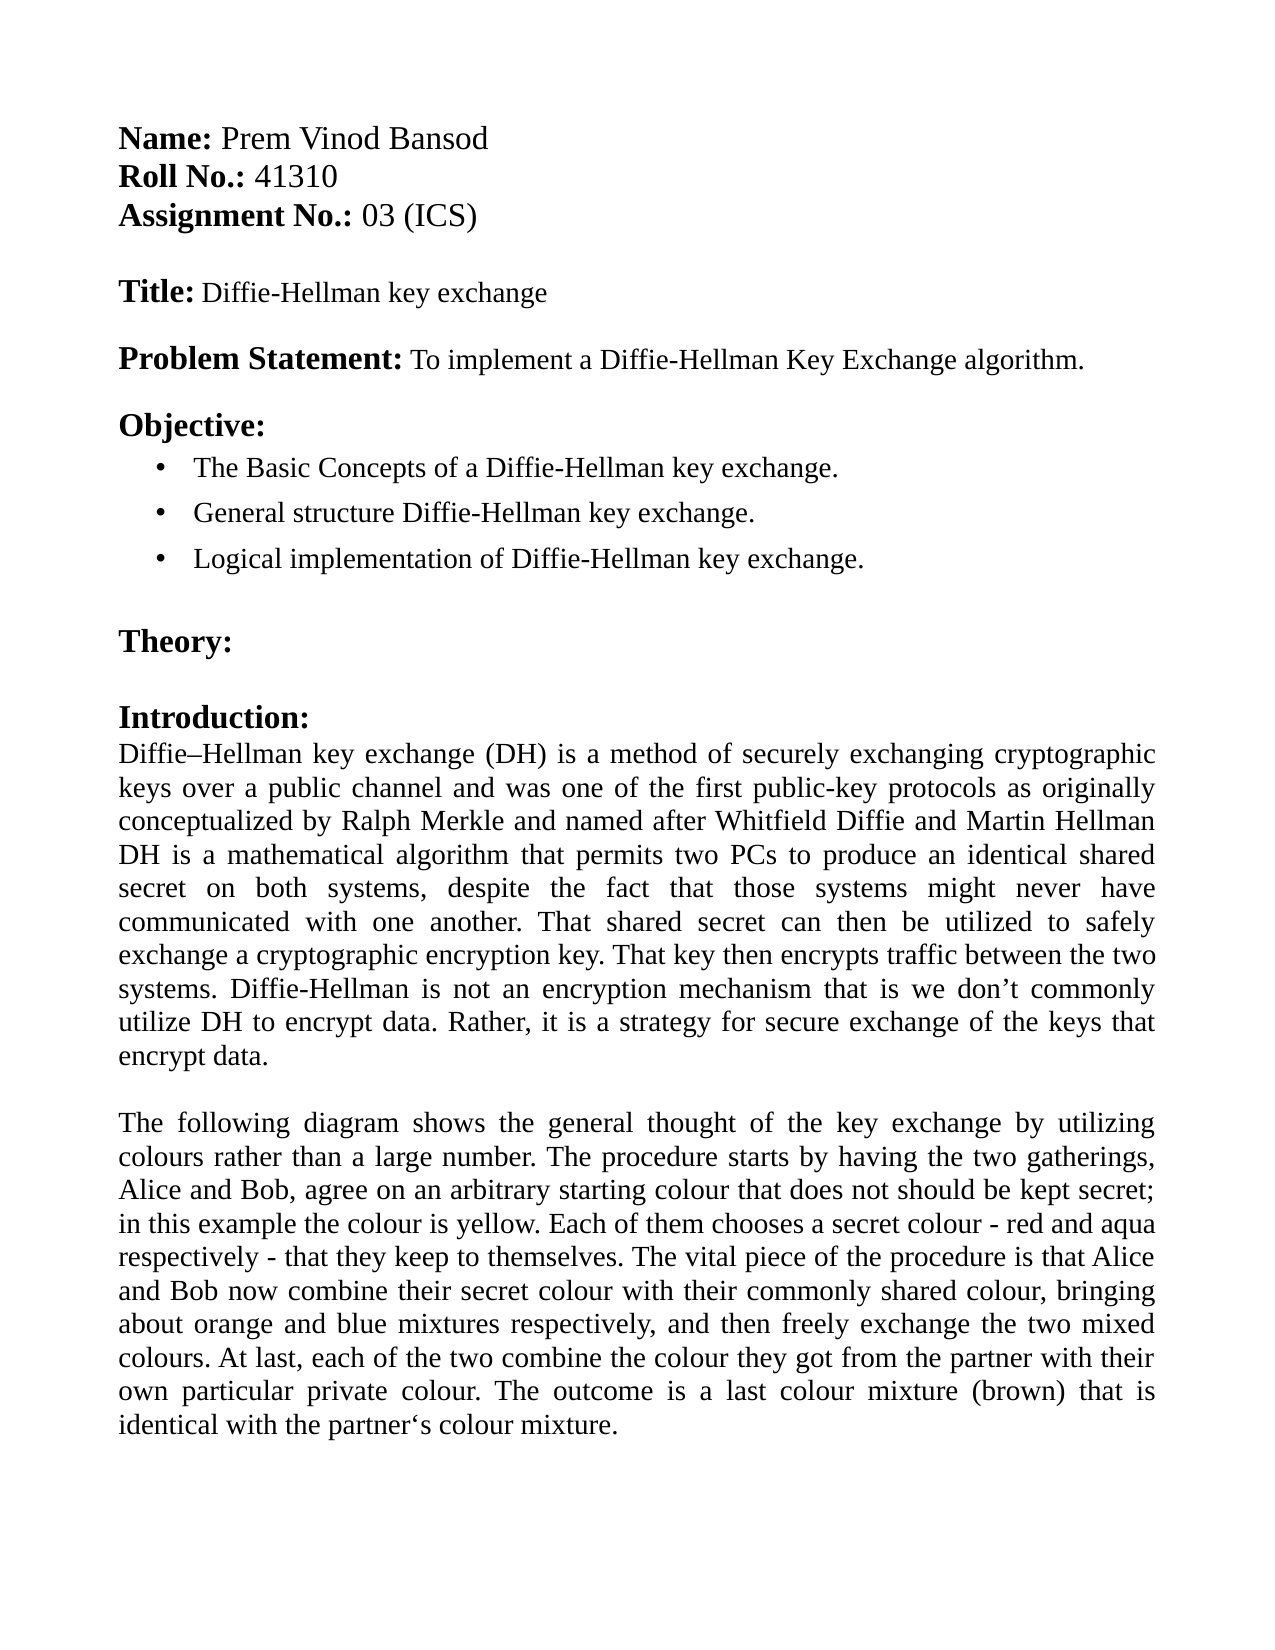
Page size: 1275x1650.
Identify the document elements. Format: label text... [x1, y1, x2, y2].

text Objective: [118, 406, 1157, 444]
text Introduction: [118, 698, 1157, 736]
list General structure Diffie-Hellman key exchange. [156, 495, 1157, 529]
text Theory: [118, 621, 1157, 659]
text Assignment No.: 03 (ICS) [118, 195, 1157, 233]
text Problem Statement: To implement a Diffie-Hellman Key Exchange algorithm. [118, 338, 1157, 377]
text Title: Diffie-Hellman key exchange [118, 271, 1157, 310]
text Diffie–Hellman key exchange (DH) is a method of securely exchanging cryptographic keys over a public channel and was one of the first public-key protocols as originally conceptualized by Ralph Merkle and named after Whitfield Diffie and Martin Hellman DH is a mathematical algorithm that permits two PCs to produce an identical shared secret on both systems, despite the fact that those systems might never have communicated with one another. That shared secret can then be utilized to safely exchange a cryptographic encryption key. That key then encrypts traffic between the two systems. Diffie-Hellman is not an encryption mechanism that is we don’t commonly utilize DH to encrypt data. Rather, it is a strategy for secure exchange of the keys that encrypt data. [118, 736, 1157, 1072]
text Roll No.: 41310 [118, 156, 1157, 195]
list The Basic Concepts of a Diffie-Hellman key exchange. [156, 450, 1157, 483]
text The following diagram shows the general thought of the key exchange by utilizing colours rather than a large number. The procedure starts by having the two gatherings, Alice and Bob, agree on an arbitrary starting colour that does not should be kept secret; in this example the colour is yellow. Each of them chooses a secret colour - red and aqua respectively - that they keep to themselves. The vital piece of the procedure is that Alice and Bob now combine their secret colour with their commonly shared colour, bringing about orange and blue mixtures respectively, and then freely exchange the two mixed colours. At last, each of the two combine the colour they got from the partner with their own particular private colour. The outcome is a last colour mixture (brown) that is identical with the partner‘s colour mixture. [118, 1105, 1157, 1441]
text Name: Prem Vinod Bansod [118, 118, 1157, 156]
list Logical implementation of Diffie-Hellman key exchange. [156, 541, 1157, 574]
